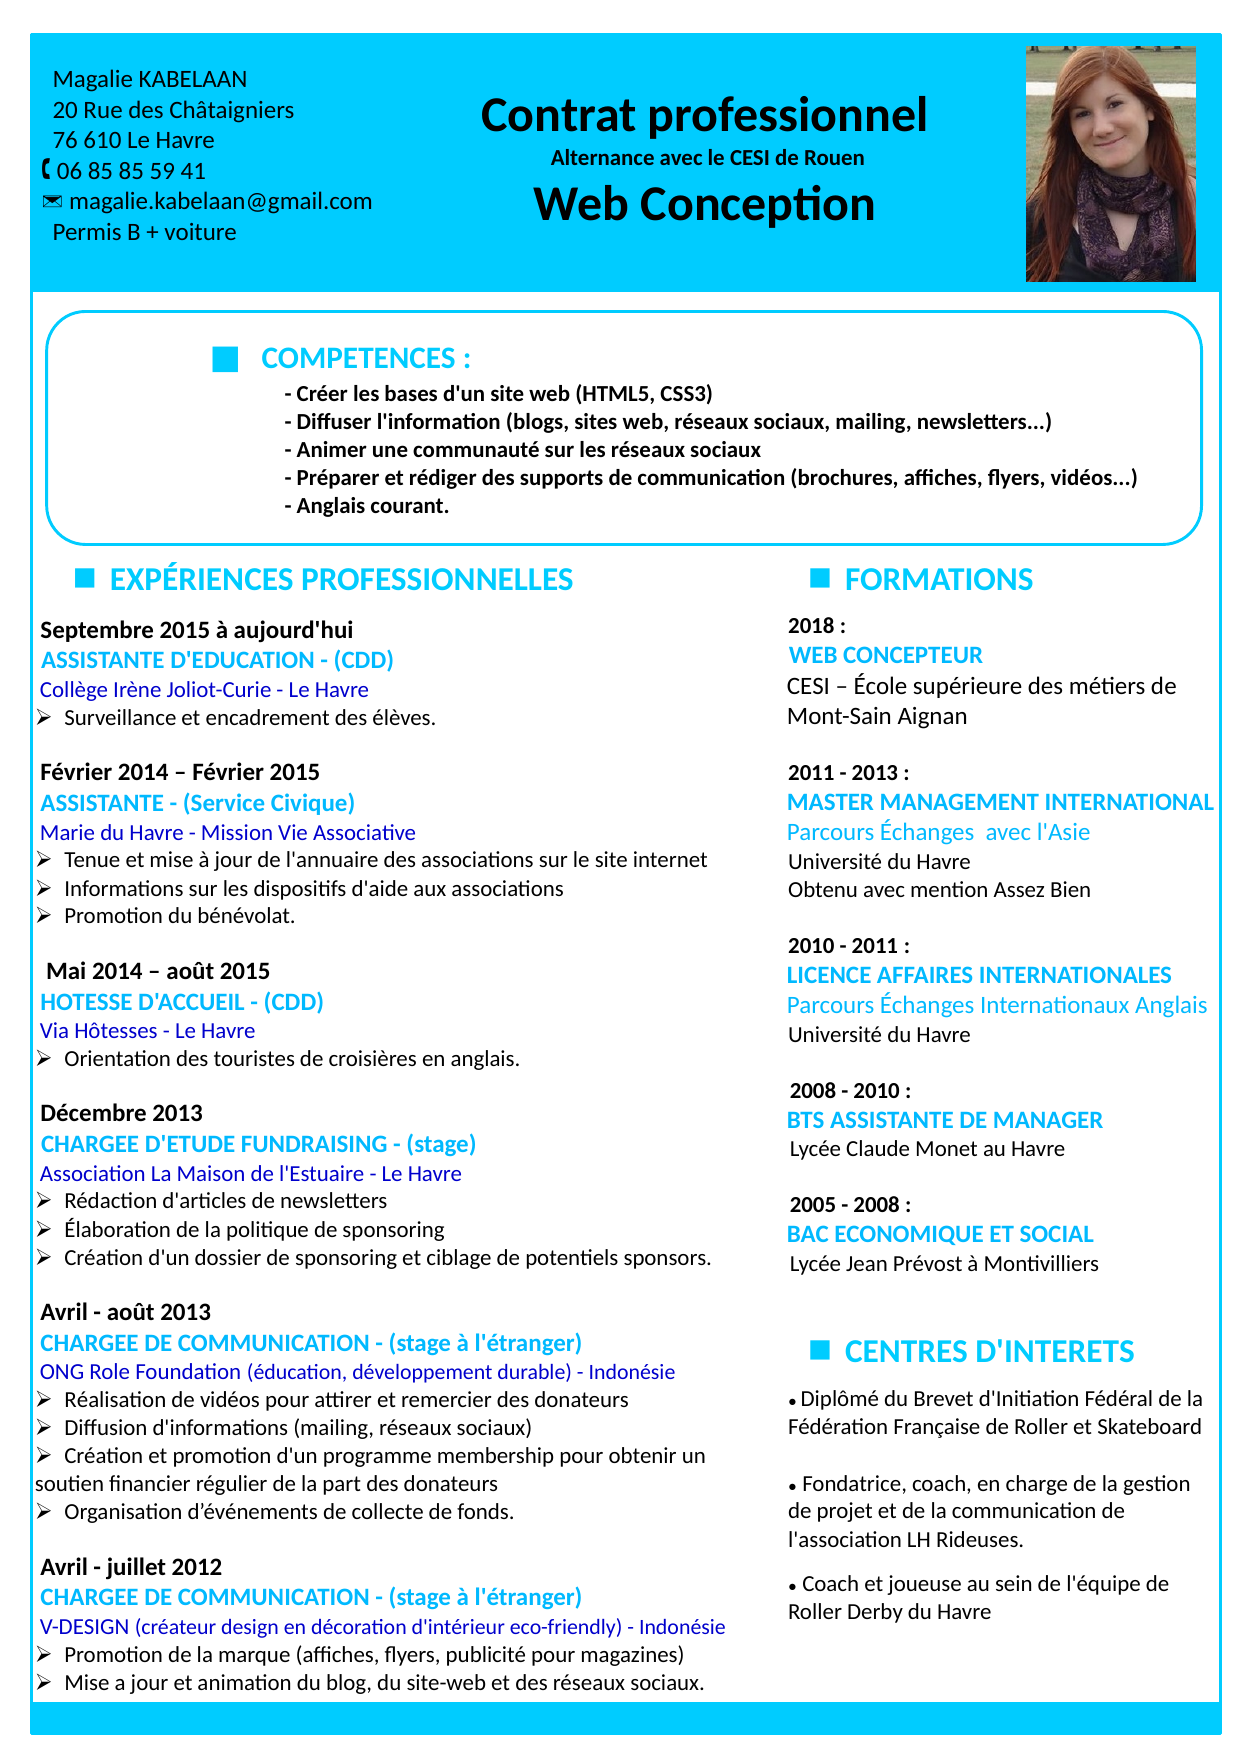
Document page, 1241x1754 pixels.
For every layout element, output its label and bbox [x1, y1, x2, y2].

picture [1027, 47, 1195, 281]
